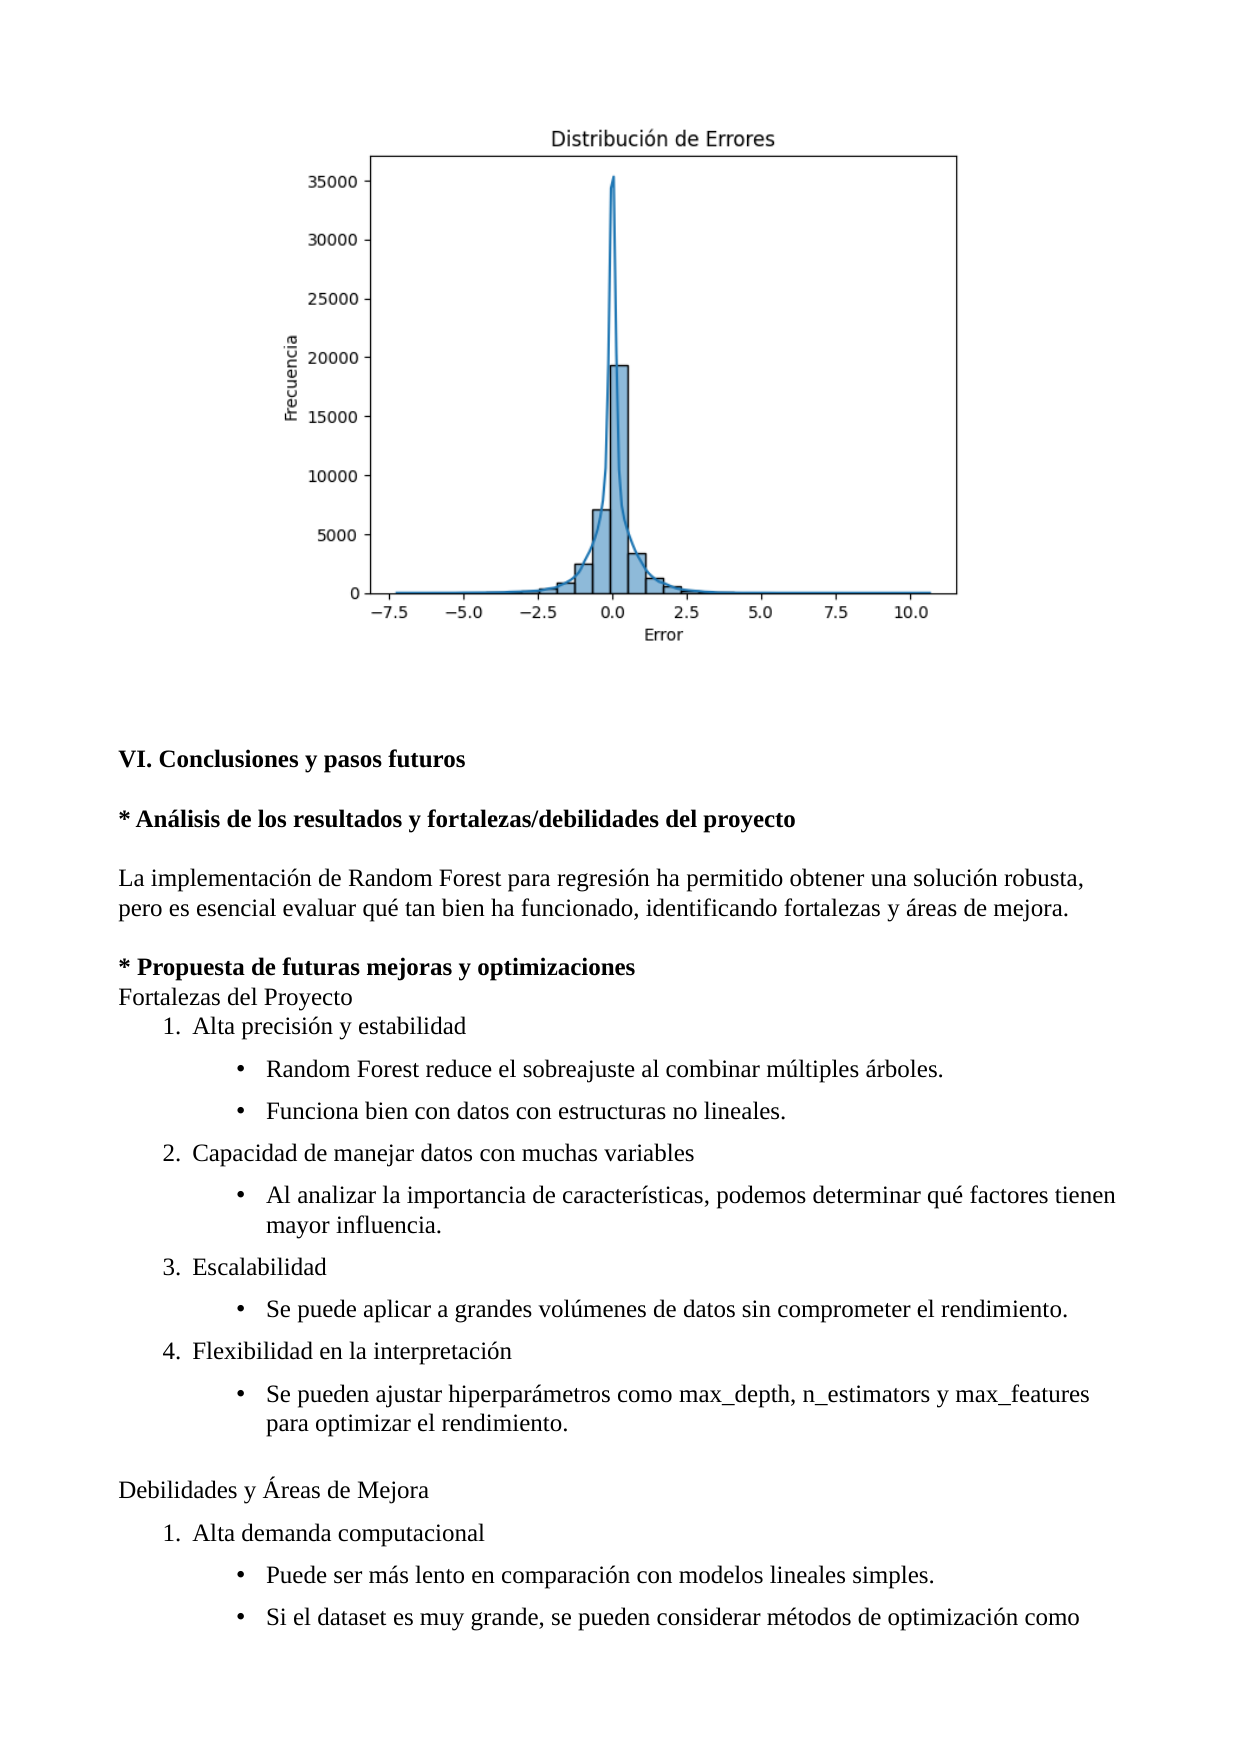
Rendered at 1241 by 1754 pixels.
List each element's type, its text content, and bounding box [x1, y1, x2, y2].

list Se pueden ajustar hiperparámetros como max_depth, n_estimators y max_features para optimizar el rendimiento. [236, 1378, 1122, 1437]
list Escalabilidad [162, 1251, 1122, 1281]
list Random Forest reduce el sobreajuste al combinar múltiples árboles. [236, 1053, 1122, 1082]
subtitle Debilidades y Áreas de Mejora [118, 1474, 1122, 1504]
list Al analizar la importancia de características, podemos determinar qué factores tienen mayor influencia. [236, 1179, 1122, 1239]
list Capacidad de manejar datos con muchas variables [162, 1137, 1122, 1167]
list Alta precisión y estabilidad [162, 1011, 1122, 1040]
list Alta demanda computacional [162, 1517, 1122, 1546]
list Flexibilidad en la interpretación [162, 1336, 1122, 1365]
text * Análisis de los resultados y fortalezas/debilidades del proyecto [118, 803, 1122, 832]
list Funciona bien con datos con estructuras no lineales. [236, 1095, 1122, 1124]
list Puede ser más lento en comparación con modelos lineales simples. [236, 1559, 1122, 1589]
text La implementación de Random Forest para regresión ha permitido obtener una solución robusta, pero es esencial evaluar qué tan bien ha funcionado, identificando fortalezas y áreas de mejora. [118, 862, 1122, 921]
text * Propuesta de futuras mejoras y optimizaciones [118, 951, 1122, 981]
text VI. Conclusiones y pasos futuros [118, 743, 1122, 773]
text Fortalezas del Proyecto [118, 981, 1122, 1011]
picture [272, 118, 968, 656]
list Si el dataset es muy grande, se pueden considerar métodos de optimización como [236, 1601, 1122, 1631]
list Se puede aplicar a grandes volúmenes de datos sin comprometer el rendimiento. [236, 1293, 1122, 1323]
